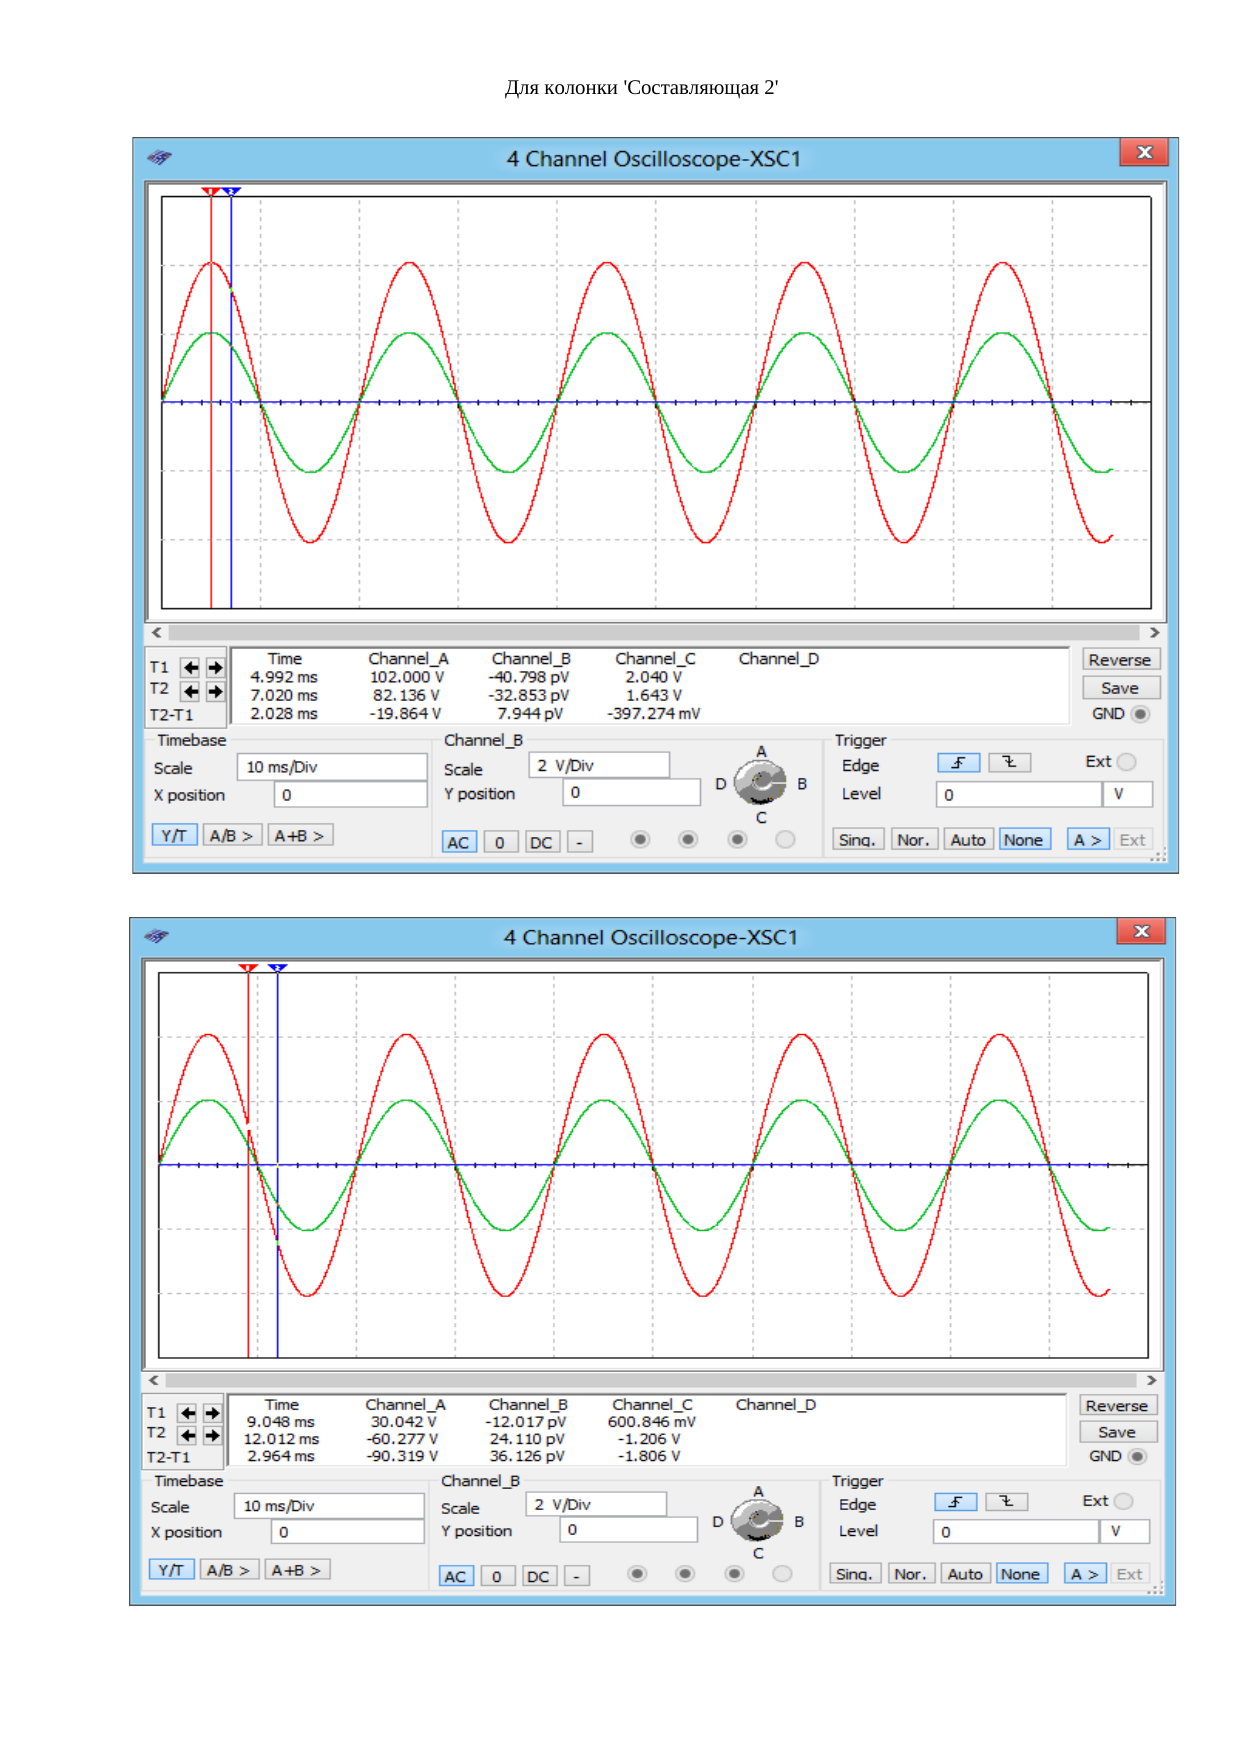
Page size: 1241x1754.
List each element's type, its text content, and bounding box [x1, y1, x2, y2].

text Для колонки 'Составляющая 2' [118, 75, 1165, 1629]
picture [132, 137, 1180, 874]
picture [129, 917, 1177, 1606]
